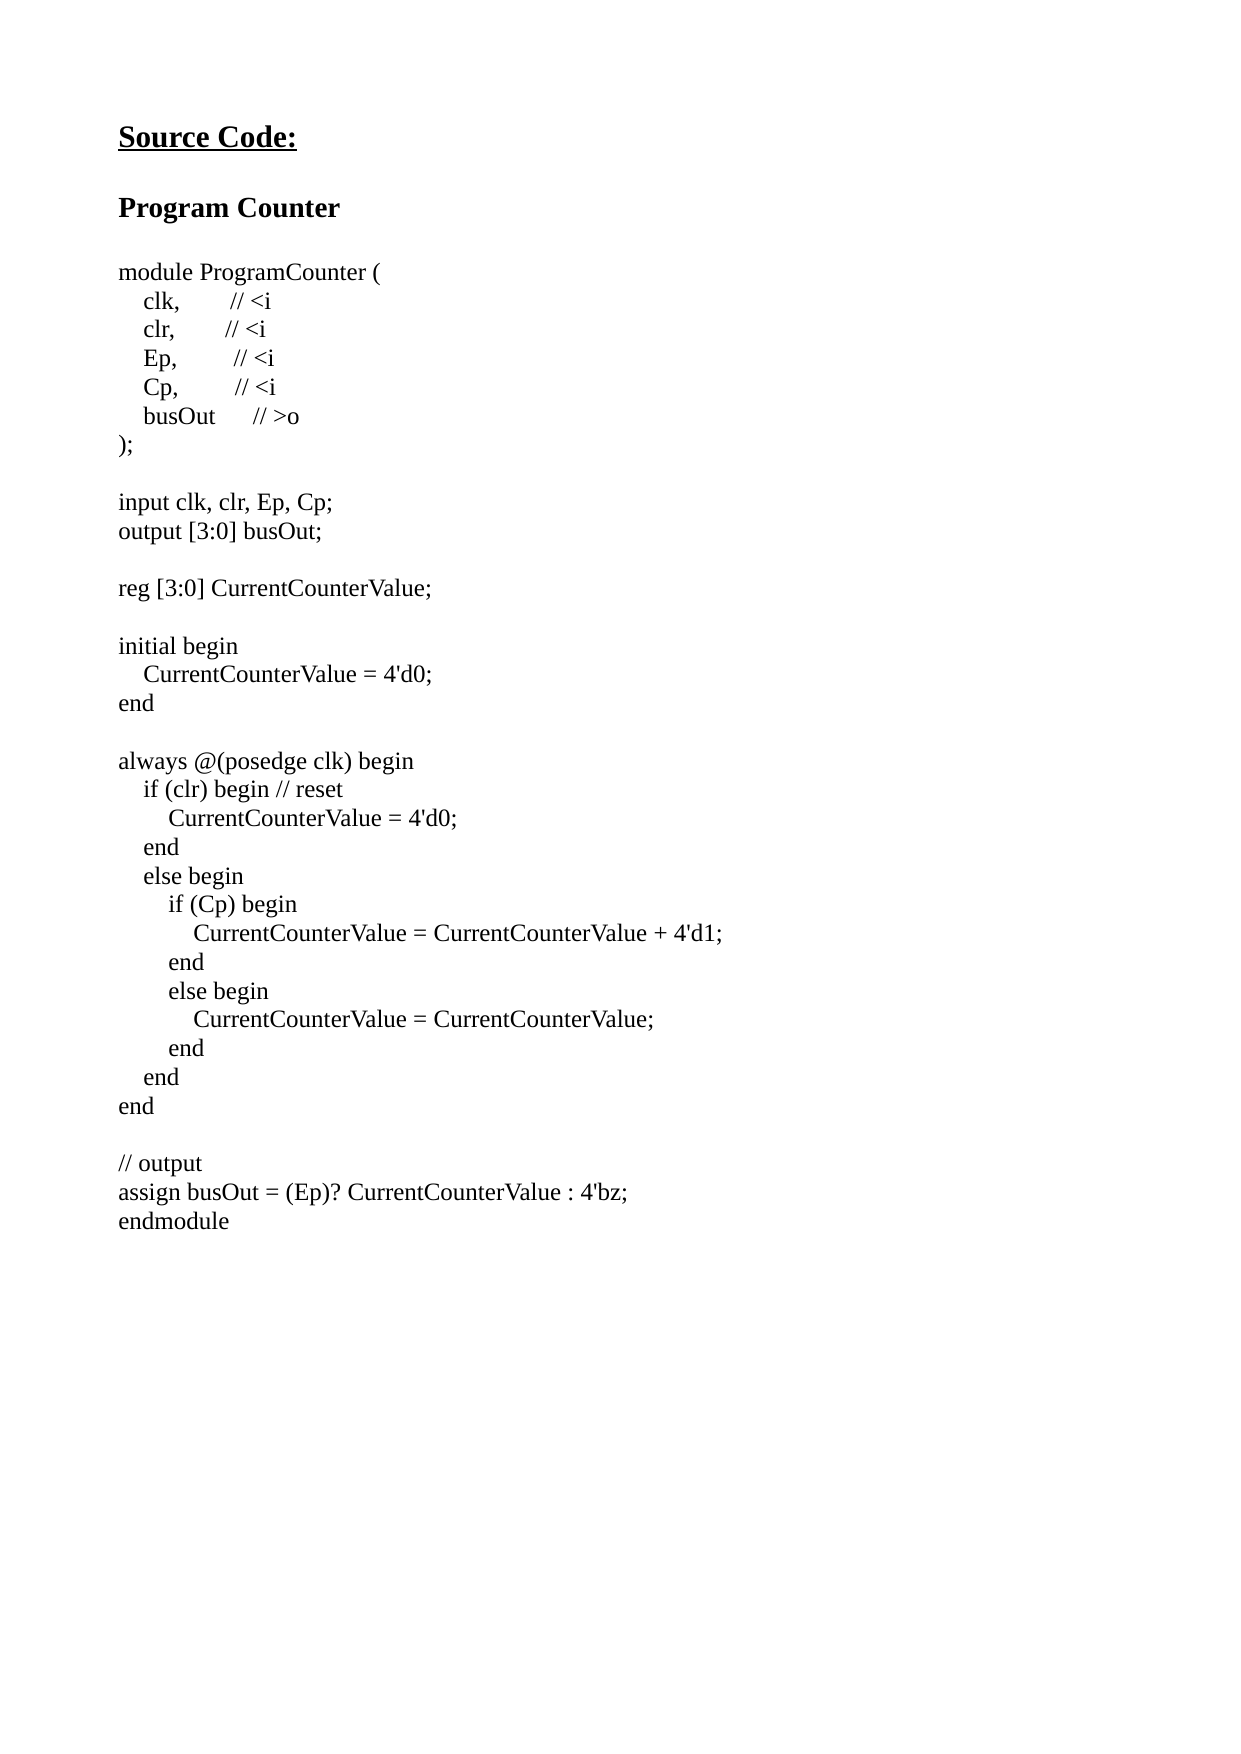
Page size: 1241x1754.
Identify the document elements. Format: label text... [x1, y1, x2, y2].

text input clk, clr, Ep, Cp; [118, 487, 1122, 516]
text initial begin [118, 631, 1122, 659]
text clk, // <i [118, 286, 1122, 314]
text CurrentCounterValue = 4'd0; [118, 803, 1122, 832]
text CurrentCounterValue = CurrentCounterValue + 4'd1; [118, 918, 1122, 947]
text reg [3:0] CurrentCounterValue; [118, 573, 1122, 602]
text end [118, 1091, 1122, 1119]
text Ep, // <i [118, 343, 1122, 372]
text end [118, 1033, 1122, 1062]
text ); [118, 429, 1122, 458]
text Cp, // <i [118, 372, 1122, 401]
text clr, // <i [118, 314, 1122, 343]
text Source Code: [118, 118, 1122, 154]
text CurrentCounterValue = 4'd0; [118, 659, 1122, 688]
text end [118, 1062, 1122, 1091]
text if (clr) begin // reset [118, 774, 1122, 803]
text if (Cp) begin [118, 889, 1122, 918]
text else begin [118, 861, 1122, 889]
text else begin [118, 976, 1122, 1004]
text module ProgramCounter ( [118, 257, 1122, 286]
text busOut // >o [118, 401, 1122, 429]
text always @(posedge clk) begin [118, 746, 1122, 774]
text assign busOut = (Ep)? CurrentCounterValue : 4'bz; [118, 1177, 1122, 1206]
text end [118, 947, 1122, 976]
text Program Counter [118, 190, 1122, 223]
text end [118, 688, 1122, 717]
text CurrentCounterValue = CurrentCounterValue; [118, 1004, 1122, 1033]
text endmodule [118, 1206, 1122, 1234]
text output [3:0] busOut; [118, 516, 1122, 544]
text // output [118, 1148, 1122, 1177]
text end [118, 832, 1122, 861]
